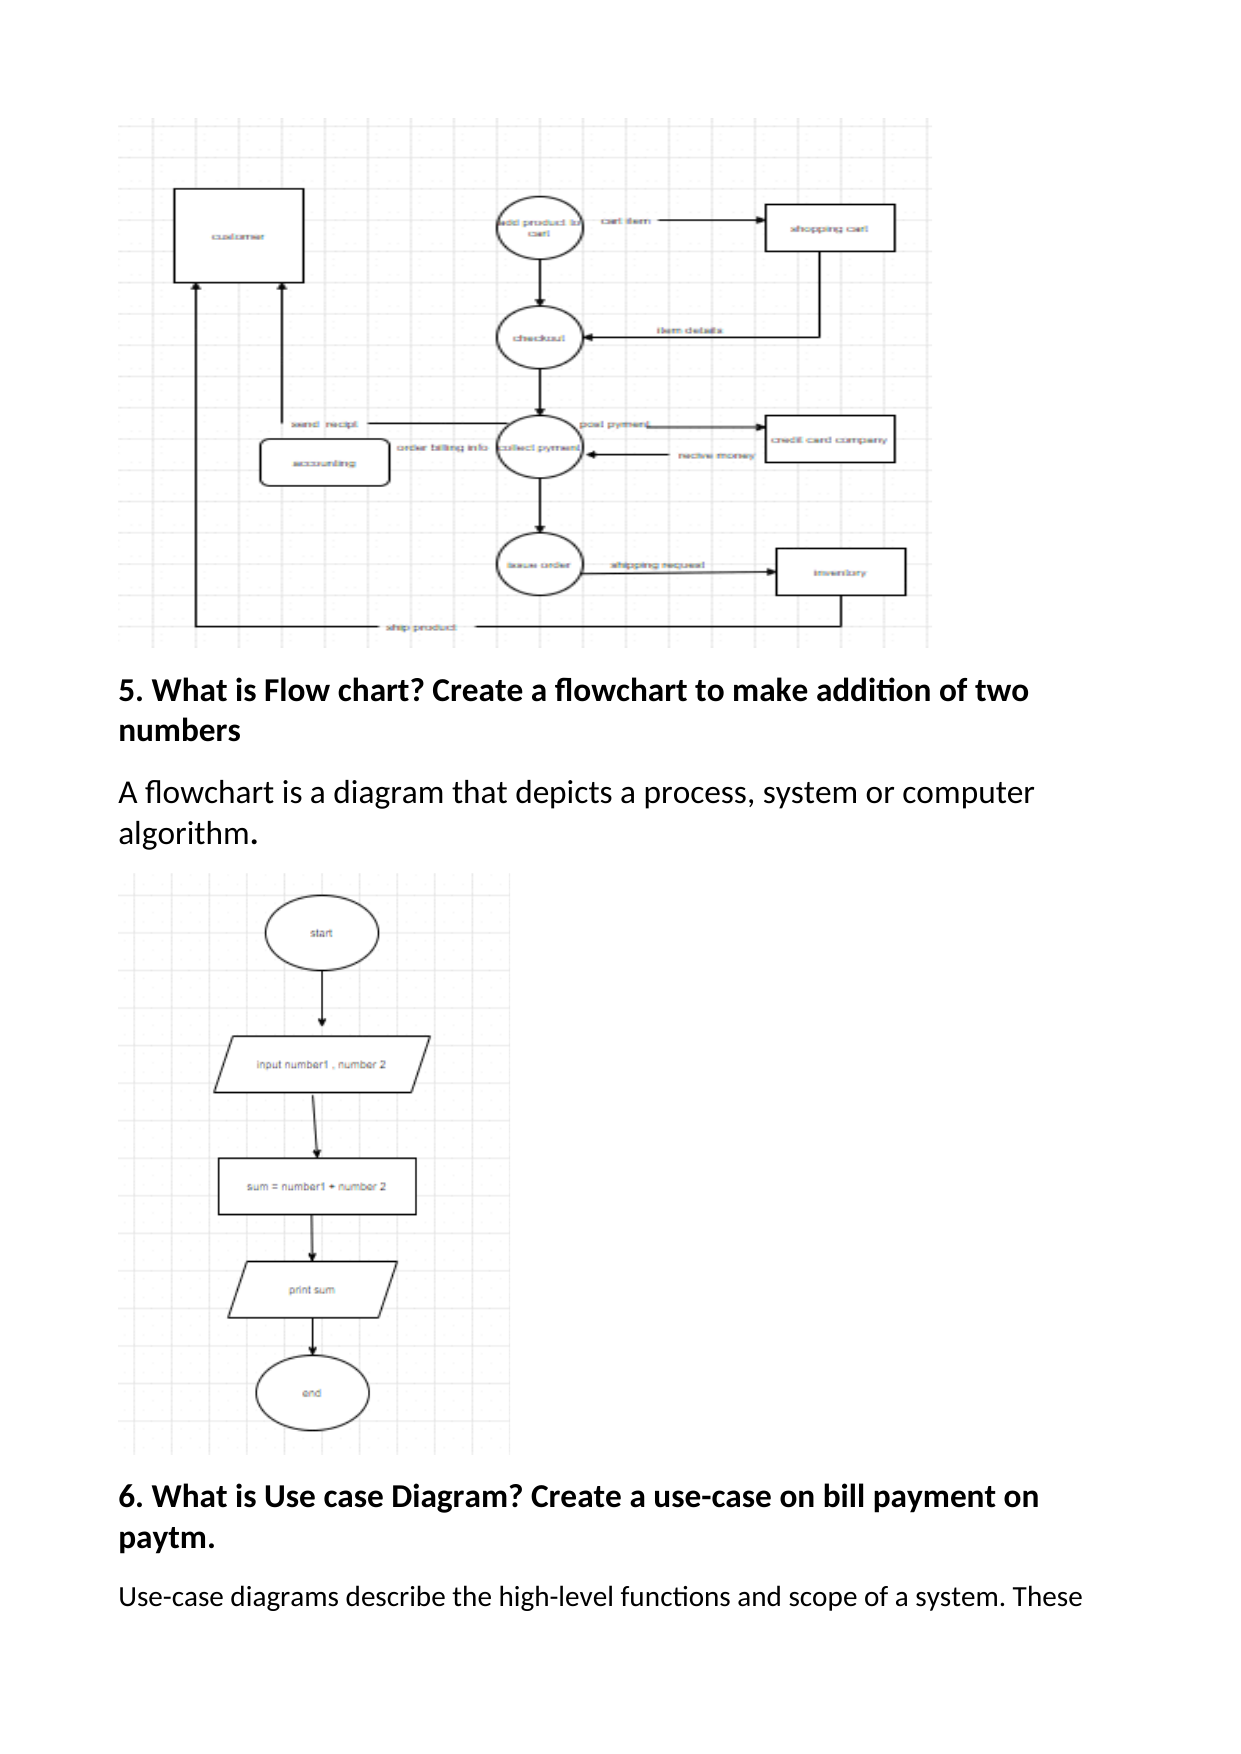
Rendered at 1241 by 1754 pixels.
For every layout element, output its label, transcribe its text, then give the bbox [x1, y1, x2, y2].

text Use-case diagrams describe the high-level functions and scope of a system. These [118, 1578, 1122, 1613]
text 6. What is Use case Diagram? Create a use-case on bill payment on paytm. [118, 1475, 1122, 1557]
text 5. What is Flow chart? Create a flowchart to make addition of two numbers [118, 669, 1122, 750]
text A flowchart is a diagram that depicts a process, system or computer algorithm. [118, 771, 1122, 852]
